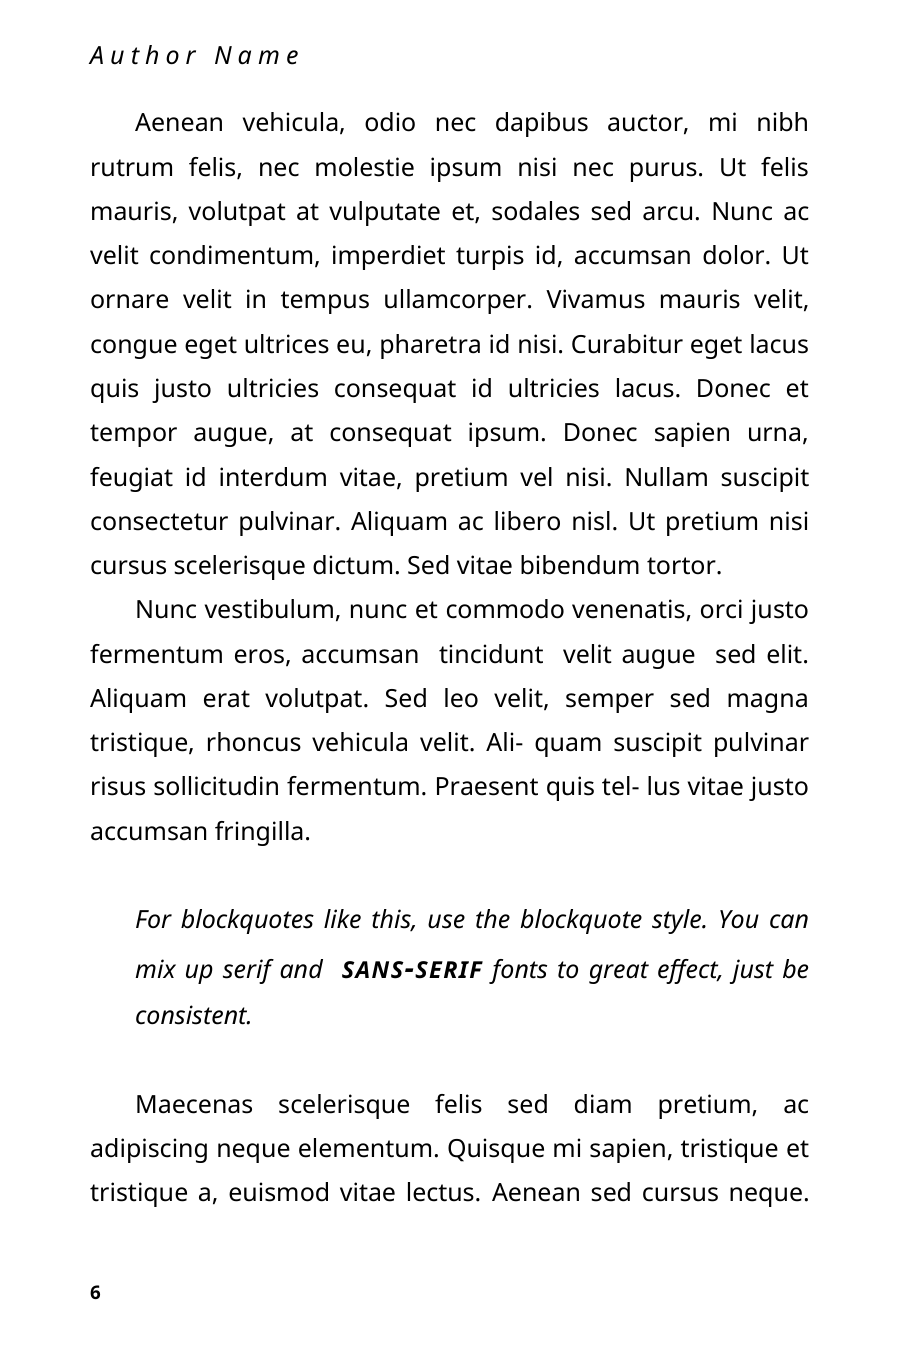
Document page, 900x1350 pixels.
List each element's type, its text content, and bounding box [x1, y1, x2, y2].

text Aenean vehicula, odio nec dapibus auctor, mi nibh rutrum felis, nec molestie ipsum nisi nec purus. Ut felis mauris, volutpat at vulputate et, sodales sed arcu. Nunc ac velit condimentum, imperdiet turpis id, accumsan dolor. Ut ornare velit in tempus ullamcorper. Vivamus mauris velit, congue eget ultrices eu, pharetra id nisi. Curabitur eget lacus quis justo ultricies consequat id ultricies lacus. Donec et tempor augue, at consequat ipsum. Donec sapien urna, feugiat id interdum vitae, pretium vel nisi. Nullam suscipit consectetur pulvinar. Aliquam ac libero nisl. Ut pretium nisi cursus scelerisque dictum. Sed vitae bibendum tortor. [90, 105, 810, 582]
text Nunc vestibulum, nunc et commodo venenatis, orci justo fermentum eros, accumsan tincidunt velit augue sed elit. Aliquam erat volutpat. Sed leo velit, semper sed magna tristique, rhoncus vehicula velit. Ali- quam suscipit pulvinar risus sollicitudin fermentum. Praesent quis tel- lus vitae justo accumsan fringilla. [90, 592, 810, 847]
text For blockquotes like this, use the blockquote style. You can mix up serif and sans-serif fonts to great effect, just be consistent. [135, 902, 810, 1032]
text Maecenas scelerisque felis sed diam pretium, ac adipiscing neque elementum. Quisque mi sapien, tristique et tristique a, euismod vitae lectus. Aenean sed cursus neque. [90, 1086, 810, 1209]
